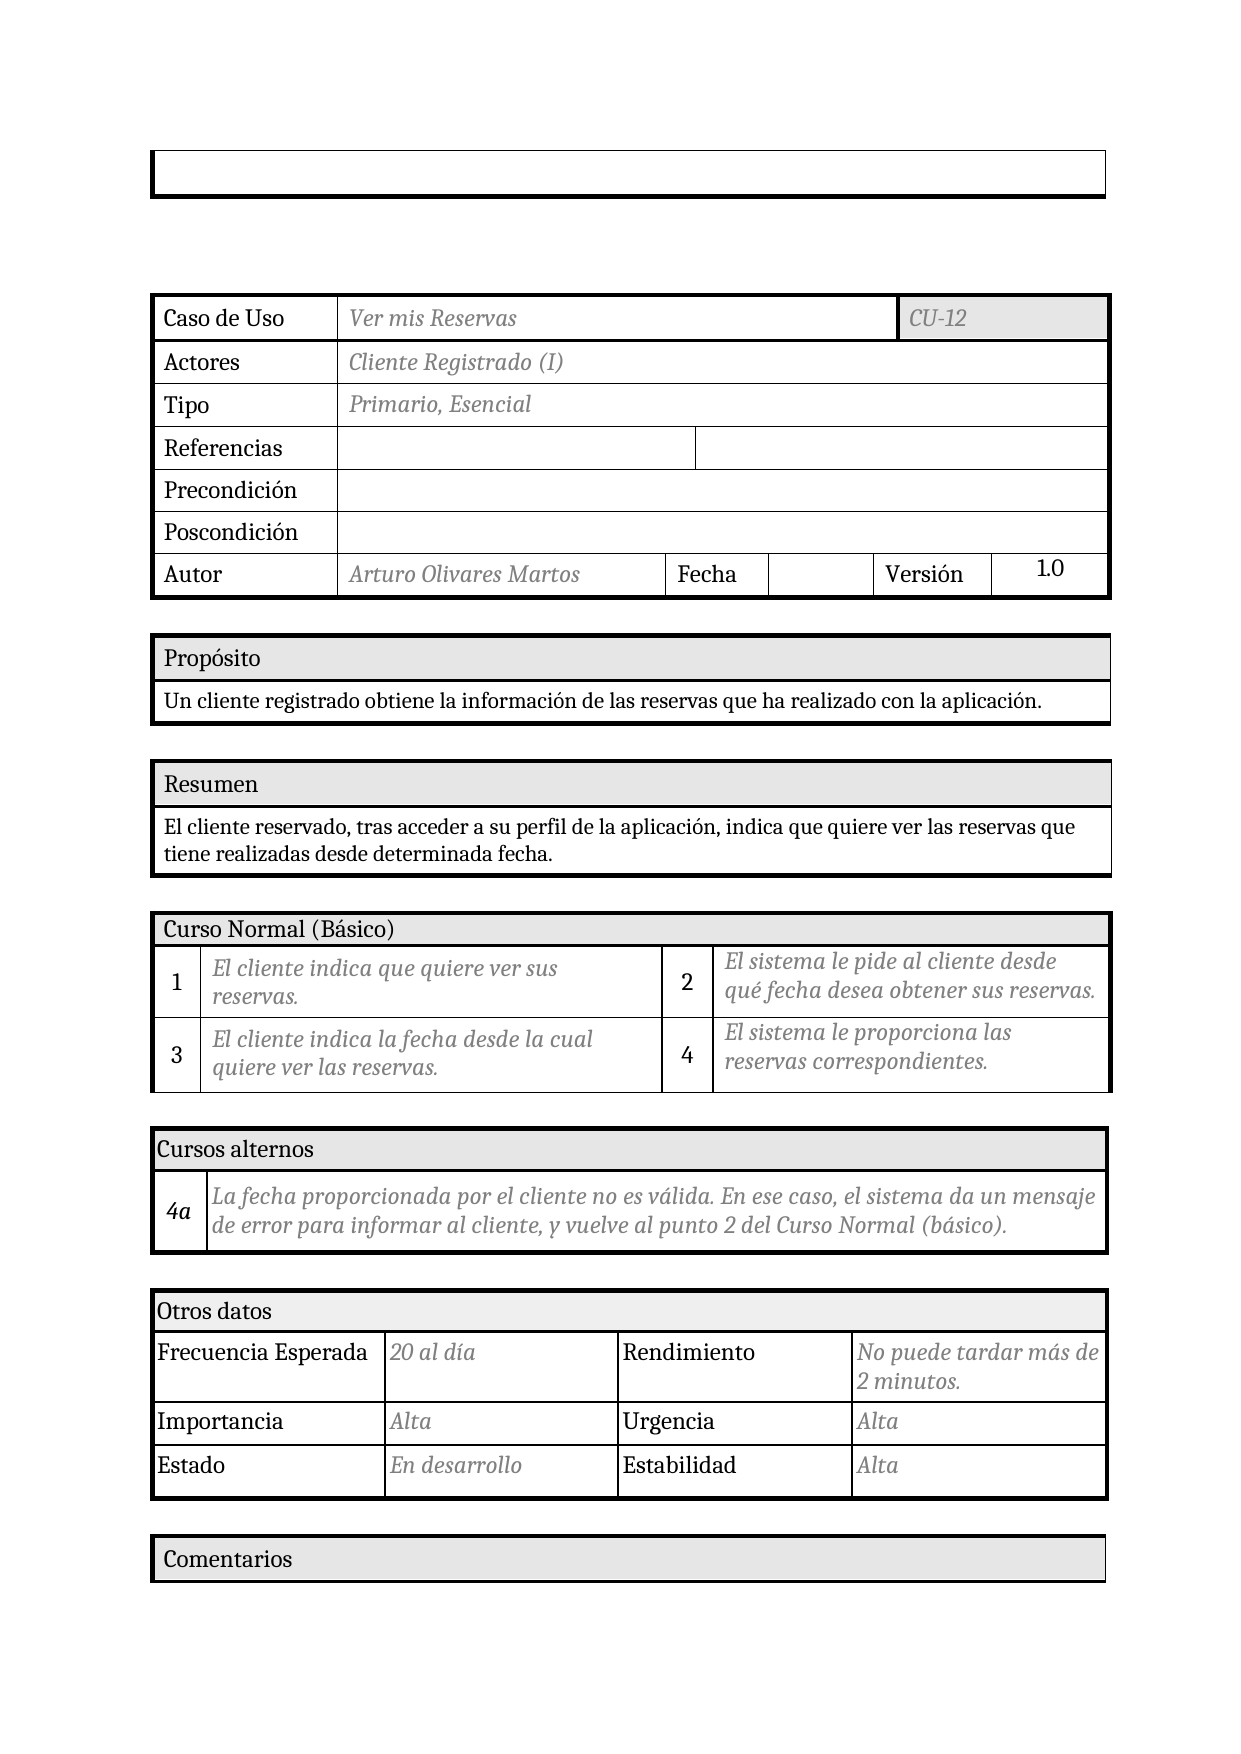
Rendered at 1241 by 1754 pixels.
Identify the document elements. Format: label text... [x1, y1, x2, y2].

table_cell Un cliente registrado obtiene la información de las reservas que ha realizado con la aplicación. [155, 682, 1110, 721]
table_cell 1 [155, 947, 200, 1017]
table_cell En desarrollo [386, 1446, 617, 1496]
table_cell Cliente Registrado (I) [338, 342, 1107, 383]
table_cell Actores [155, 342, 337, 383]
table_header Comentarios [155, 1538, 1105, 1579]
table_cell El sistema le pide al cliente desde qué fecha desea obtener sus reservas. [714, 947, 1108, 1017]
table_cell No puede tardar más de 2 minutos. [853, 1333, 1105, 1401]
table_cell 4 [663, 1018, 712, 1092]
table_cell Estabilidad [619, 1446, 851, 1496]
table_cell [338, 427, 695, 468]
table_cell [696, 427, 1107, 468]
table_header Otros datos [155, 1293, 1105, 1330]
table_cell Urgencia [619, 1403, 851, 1444]
table_cell 20 al día [386, 1333, 617, 1401]
table_cell 4a [155, 1172, 206, 1250]
table_header Propósito [155, 638, 1110, 679]
table_cell Alta [386, 1403, 617, 1444]
table_cell El cliente indica la fecha desde la cual quiere ver las reservas. [201, 1018, 661, 1092]
table_cell Importancia [155, 1403, 384, 1444]
table_cell El sistema le proporciona las reservas correspondientes. [714, 1018, 1108, 1092]
table_cell Autor [155, 554, 337, 595]
table_cell [769, 554, 873, 595]
table_header Caso de Uso [155, 297, 337, 338]
table_cell Poscondición [155, 512, 337, 553]
table_cell Precondición [155, 470, 337, 511]
table_cell Primario, Esencial [338, 384, 1107, 426]
table_cell [338, 512, 1107, 553]
table_cell 1.0 [992, 554, 1107, 595]
table_cell 2 [663, 947, 712, 1017]
table_cell [338, 470, 1107, 511]
table_cell Alta [853, 1446, 1105, 1496]
table_cell Versión [874, 554, 991, 595]
table_cell Tipo [155, 384, 337, 426]
table_header Resumen [155, 763, 1111, 804]
table_header CU-12 [900, 297, 1107, 338]
table_cell Fecha [666, 554, 768, 595]
table_header Ver mis Reservas [338, 297, 896, 338]
table_cell Frecuencia Esperada [155, 1333, 384, 1401]
table_cell 3 [155, 1018, 200, 1092]
table_cell [155, 151, 1105, 194]
table_header Cursos alternos [155, 1131, 1105, 1169]
table_cell Arturo Olivares Martos [338, 554, 665, 595]
table_cell El cliente reservado, tras acceder a su perfil de la aplicación, indica que quiere ver las reservas que tiene realizadas desde determinada fecha. [155, 808, 1111, 873]
table_cell Rendimiento [619, 1333, 851, 1401]
table_cell Referencias [155, 427, 337, 468]
table_cell El cliente indica que quiere ver sus reservas. [201, 947, 661, 1017]
table_cell La fecha proporcionada por el cliente no es válida. En ese caso, el sistema da un mensaje de error para informar al cliente, y vuelve al punto 2 del Curso Normal (básico). [208, 1172, 1105, 1250]
table_header Curso Normal (Básico) [155, 915, 1108, 944]
table_cell Alta [853, 1403, 1105, 1444]
table_cell Estado [155, 1446, 384, 1496]
